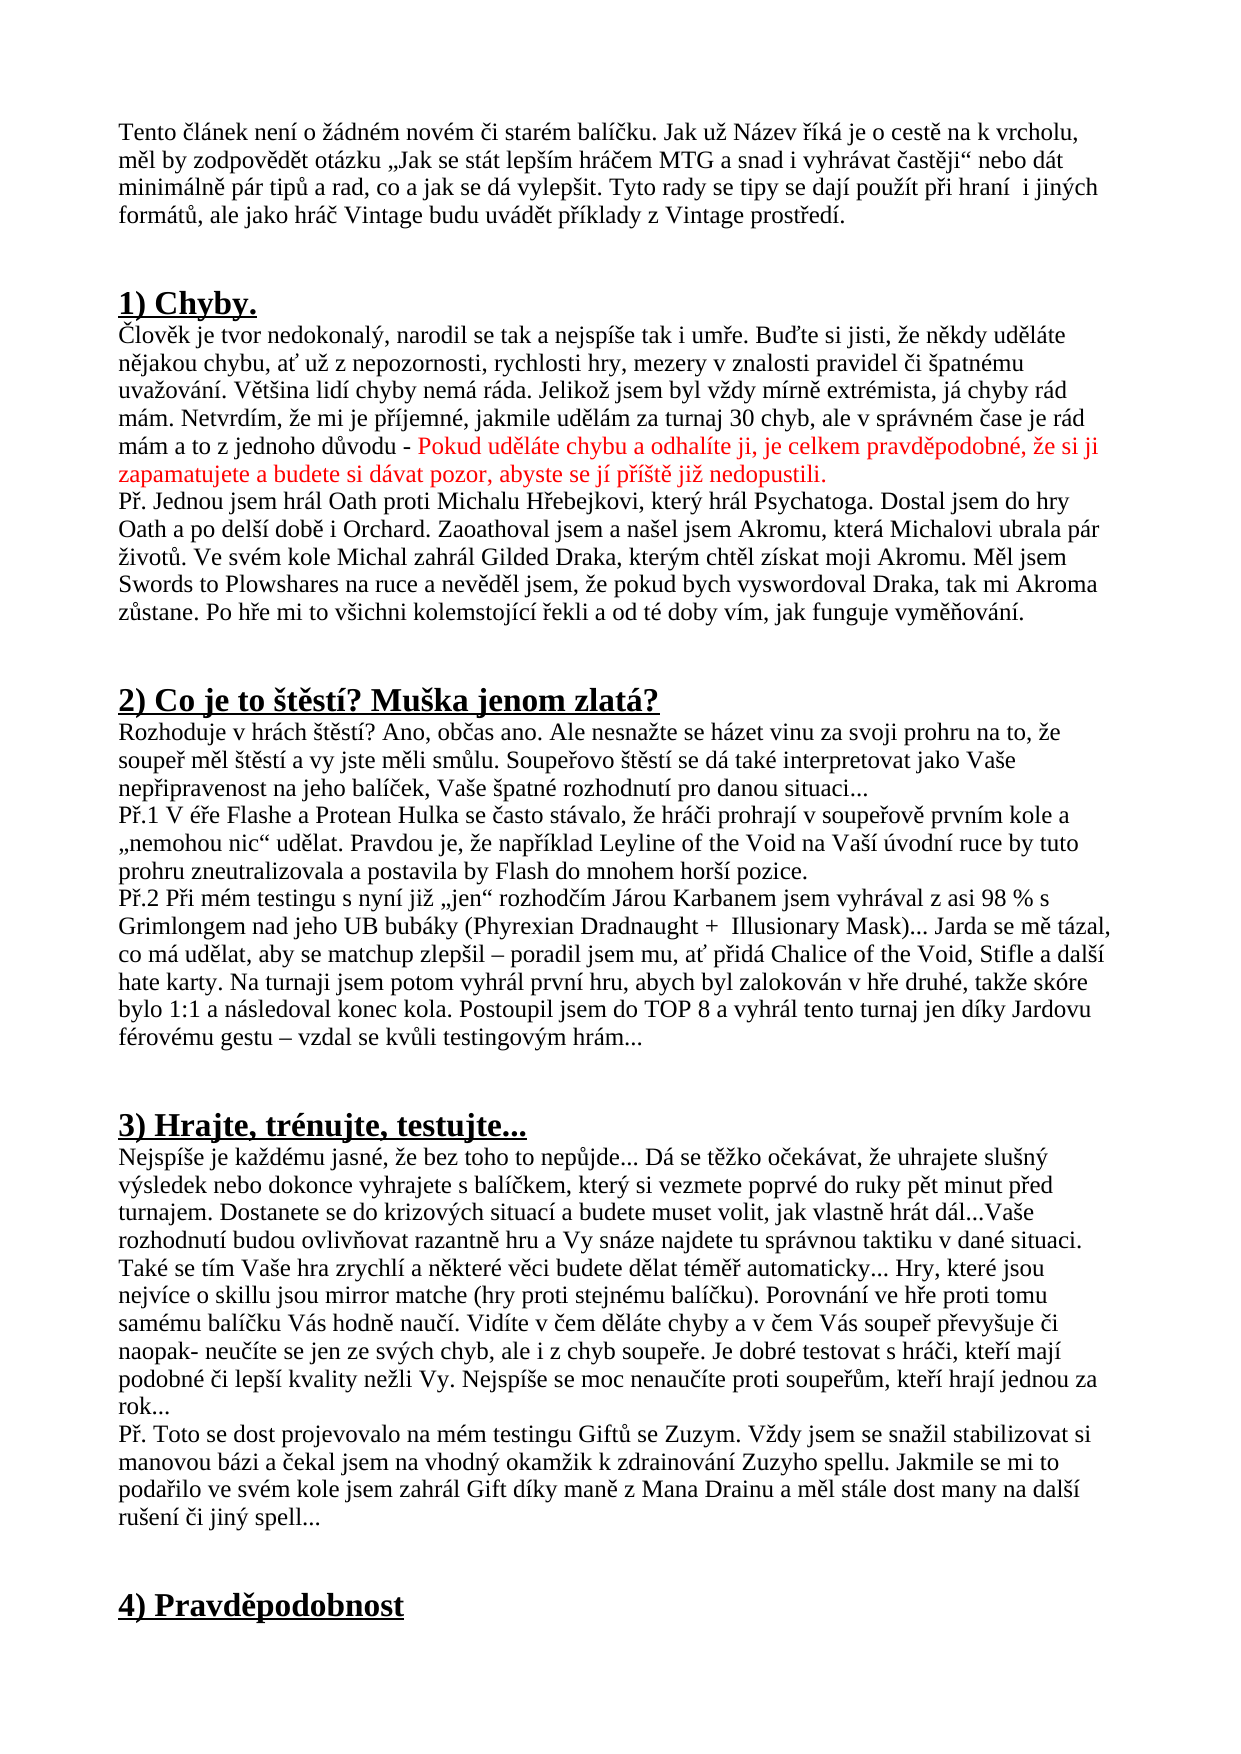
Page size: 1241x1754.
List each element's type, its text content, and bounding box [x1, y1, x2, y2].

text Rozhoduje v hrách štěstí? Ano, občas ano. Ale nesnažte se házet vinu za svoji prohru na to, že soupeř měl štěstí a vy jste měli smůlu. Soupeřovo štěstí se dá také interpretovat jako Vaše nepřipravenost na jeho balíček, Vaše špatné rozhodnutí pro danou situaci... [118, 718, 1122, 801]
text 3) Hrajte, trénujte, testujte... [118, 1106, 1122, 1143]
text 2) Co je to štěstí? Muška jenom zlatá? [118, 681, 1122, 718]
text Nejspíše je každému jasné, že bez toho to nepůjde... Dá se těžko očekávat, že uhrajete slušný výsledek nebo dokonce vyhrajete s balíčkem, který si vezmete poprvé do ruky pět minut před turnajem. Dostanete se do krizových situací a budete muset volit, jak vlastně hrát dál...Vaše rozhodnutí budou ovlivňovat razantně hru a Vy snáze najdete tu správnou taktiku v dané situaci. Také se tím Vaše hra zrychlí a některé věci budete dělat téměř automaticky... Hry, které jsou nejvíce o skillu jsou mirror matche (hry proti stejnému balíčku). Porovnání ve hře proti tomu samému balíčku Vás hodně naučí. Vidíte v čem děláte chyby a v čem Vás soupeř převyšuje či naopak- neučíte se jen ze svých chyb, ale i z chyb soupeře. Je dobré testovat s hráči, kteří mají podobné či lepší kvality nežli Vy. Nejspíše se moc nenaučíte proti soupeřům, kteří hrají jednou za rok... [118, 1143, 1122, 1420]
text Př. Toto se dost projevovalo na mém testingu Giftů se Zuzym. Vždy jsem se snažil stabilizovat si manovou bázi a čekal jsem na vhodný okamžik k zdrainování Zuzyho spellu. Jakmile se mi to podařilo ve svém kole jsem zahrál Gift díky maně z Mana Drainu a měl stále dost many na další rušení či jiný spell... [118, 1420, 1122, 1531]
text Př.1 V éře Flashe a Protean Hulka se často stávalo, že hráči prohrají v soupeřově prvním kole a „nemohou nic“ udělat. Pravdou je, že například Leyline of the Void na Vaší úvodní ruce by tuto prohru zneutralizovala a postavila by Flash do mnohem horší pozice. [118, 801, 1122, 884]
text Tento článek není o žádném novém či starém balíčku. Jak už Název říká je o cestě na k vrcholu, měl by zodpovědět otázku „Jak se stát lepším hráčem MTG a snad i vyhrávat častěji“ nebo dát minimálně pár tipů a rad, co a jak se dá vylepšit. Tyto rady se tipy se dají použít při hraní i jiných formátů, ale jako hráč Vintage budu uvádět příklady z Vintage prostředí. [118, 118, 1122, 229]
text Př.2 Při mém testingu s nyní již „jen“ rozhodčím Járou Karbanem jsem vyhrával z asi 98 % s Grimlongem nad jeho UB bubáky (Phyrexian Dradnaught + Illusionary Mask)... Jarda se mě tázal, co má udělat, aby se matchup zlepšil – poradil jsem mu, ať přidá Chalice of the Void, Stifle a další hate karty. Na turnaji jsem potom vyhrál první hru, abych byl zalokován v hře druhé, takže skóre bylo 1:1 a následoval konec kola. Postoupil jsem do TOP 8 a vyhrál tento turnaj jen díky Jardovu férovému gestu – vzdal se kvůli testingovým hrám... [118, 884, 1122, 1051]
text 4) Pravděpodobnost [118, 1586, 1122, 1623]
text Př. Jednou jsem hrál Oath proti Michalu Hřebejkovi, který hrál Psychatoga. Dostal jsem do hry Oath a po delší době i Orchard. Zaoathoval jsem a našel jsem Akromu, která Michalovi ubrala pár životů. Ve svém kole Michal zahrál Gilded Draka, kterým chtěl získat moji Akromu. Měl jsem Swords to Plowshares na ruce a nevěděl jsem, že pokud bych vyswordoval Draka, tak mi Akroma zůstane. Po hře mi to všichni kolemstojící řekli a od té doby vím, jak funguje vyměňování. [118, 487, 1122, 626]
text Člověk je tvor nedokonalý, narodil se tak a nejspíše tak i umře. Buďte si jisti, že někdy uděláte nějakou chybu, ať už z nepozornosti, rychlosti hry, mezery v znalosti pravidel či špatnému uvažování. Většina lidí chyby nemá ráda. Jelikož jsem byl vždy mírně extrémista, já chyby rád mám. Netvrdím, že mi je příjemné, jakmile udělám za turnaj 30 chyb, ale v správném čase je rád mám a to z jednoho důvodu - Pokud uděláte chybu a odhalíte ji, je celkem pravděpodobné, že si ji zapamatujete a budete si dávat pozor, abyste se jí příště již nedopustili. [118, 321, 1122, 487]
text 1) Chyby. [118, 284, 1122, 321]
